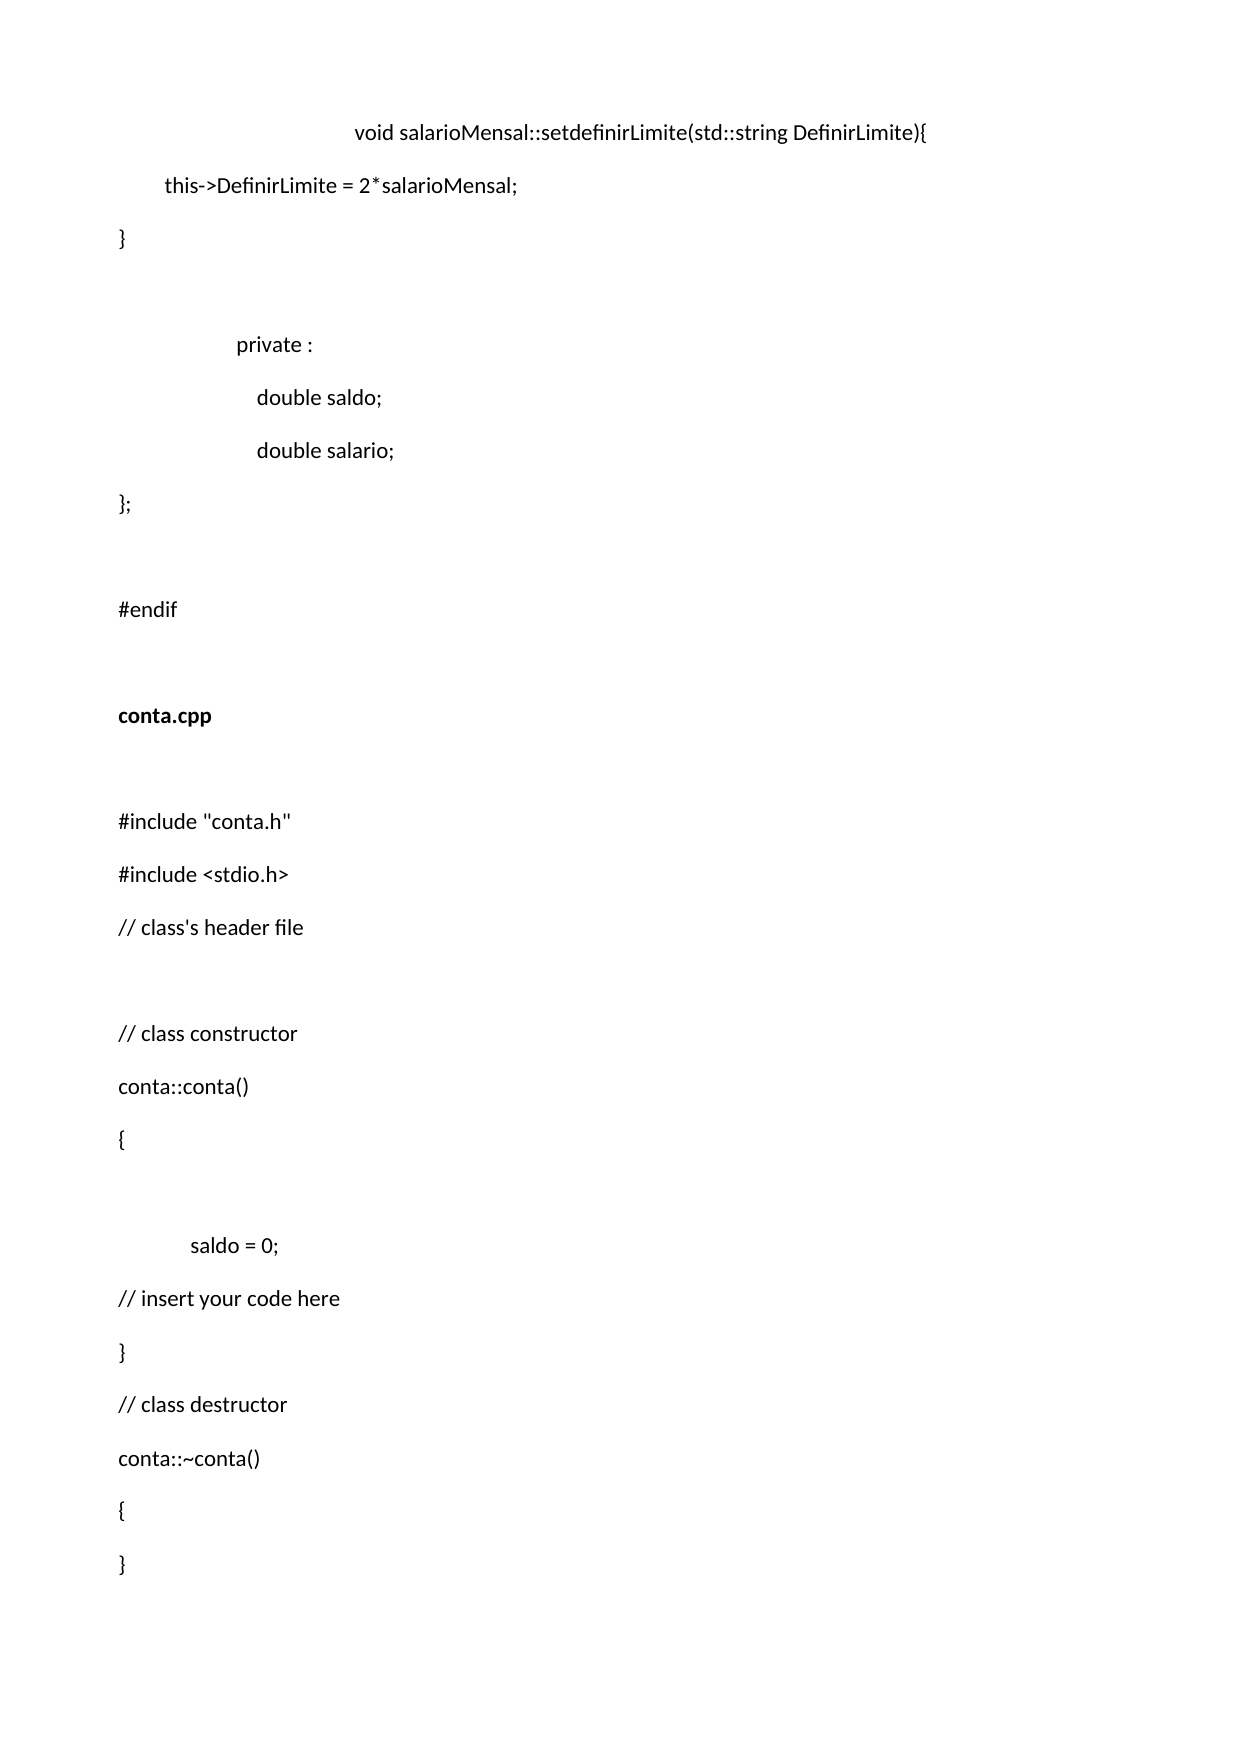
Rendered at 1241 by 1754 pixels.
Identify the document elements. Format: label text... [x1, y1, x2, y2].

text #include <stdio.h> [118, 860, 1122, 888]
text conta::conta() [118, 1072, 1122, 1101]
text // insert your code here [118, 1284, 1122, 1313]
text } [118, 1338, 1122, 1366]
text #include "conta.h" [118, 807, 1122, 835]
text this->DefinirLimite = 2*salarioMensal; [118, 171, 1122, 199]
text // class's header file [118, 913, 1122, 941]
text { [118, 1126, 1122, 1153]
text } [118, 224, 1122, 252]
text }; [118, 489, 1122, 517]
text // class constructor [118, 1019, 1122, 1047]
text { [118, 1497, 1122, 1525]
text private : [118, 330, 1122, 358]
text conta.cpp [118, 701, 1122, 729]
text } [118, 1550, 1122, 1578]
text double salario; [118, 436, 1122, 464]
text saldo = 0; [118, 1232, 1122, 1259]
text void salarioMensal::setdefinirLimite(std::string DefinirLimite){ [118, 118, 1122, 146]
text conta::~conta() [118, 1444, 1122, 1472]
text #endif [118, 595, 1122, 623]
text double saldo; [118, 383, 1122, 411]
text // class destructor [118, 1391, 1122, 1419]
